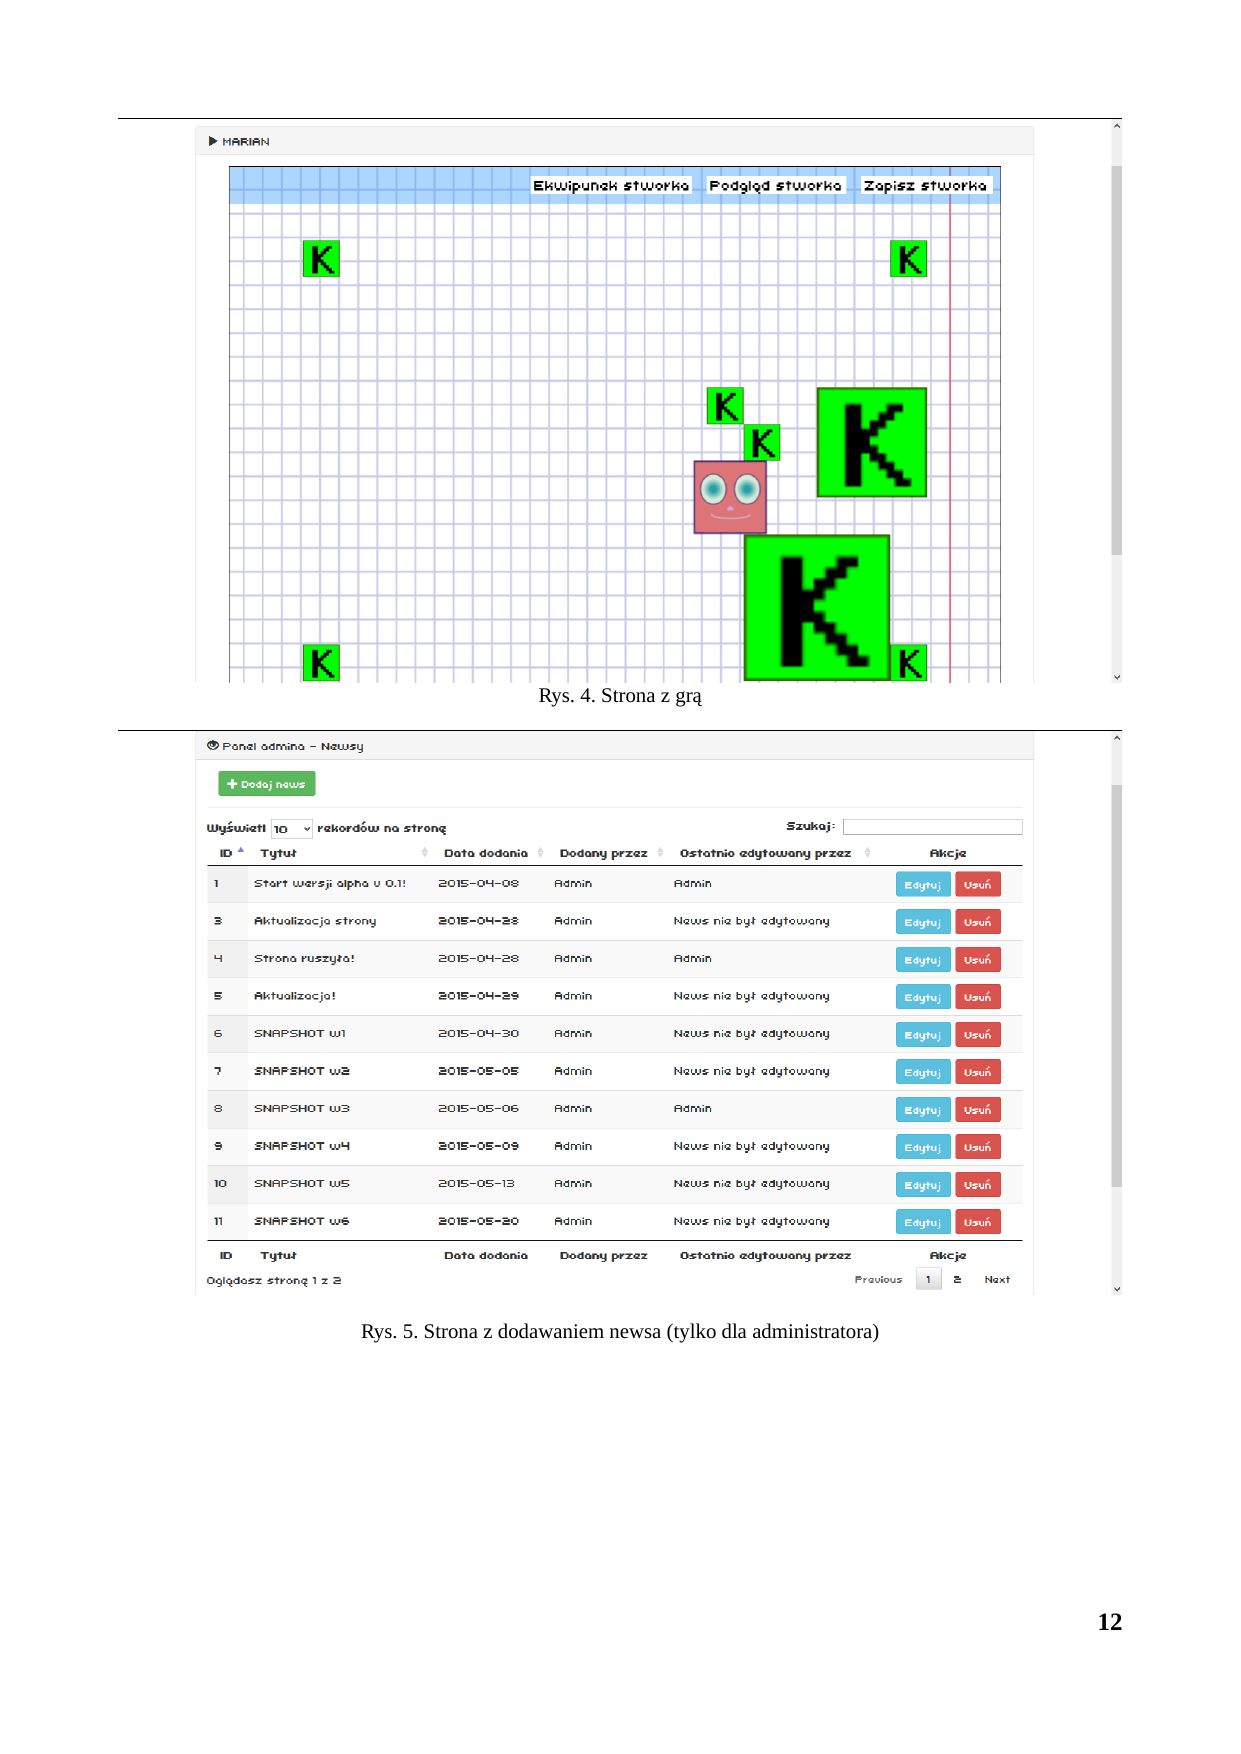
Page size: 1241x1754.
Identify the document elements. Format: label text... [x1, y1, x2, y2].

picture [118, 730, 1123, 1295]
picture [118, 118, 1123, 683]
text Rys. 4. Strona z grą [118, 683, 1122, 707]
text Rys. 5. Strona z dodawaniem newsa (tylko dla administratora) [118, 1319, 1122, 1343]
